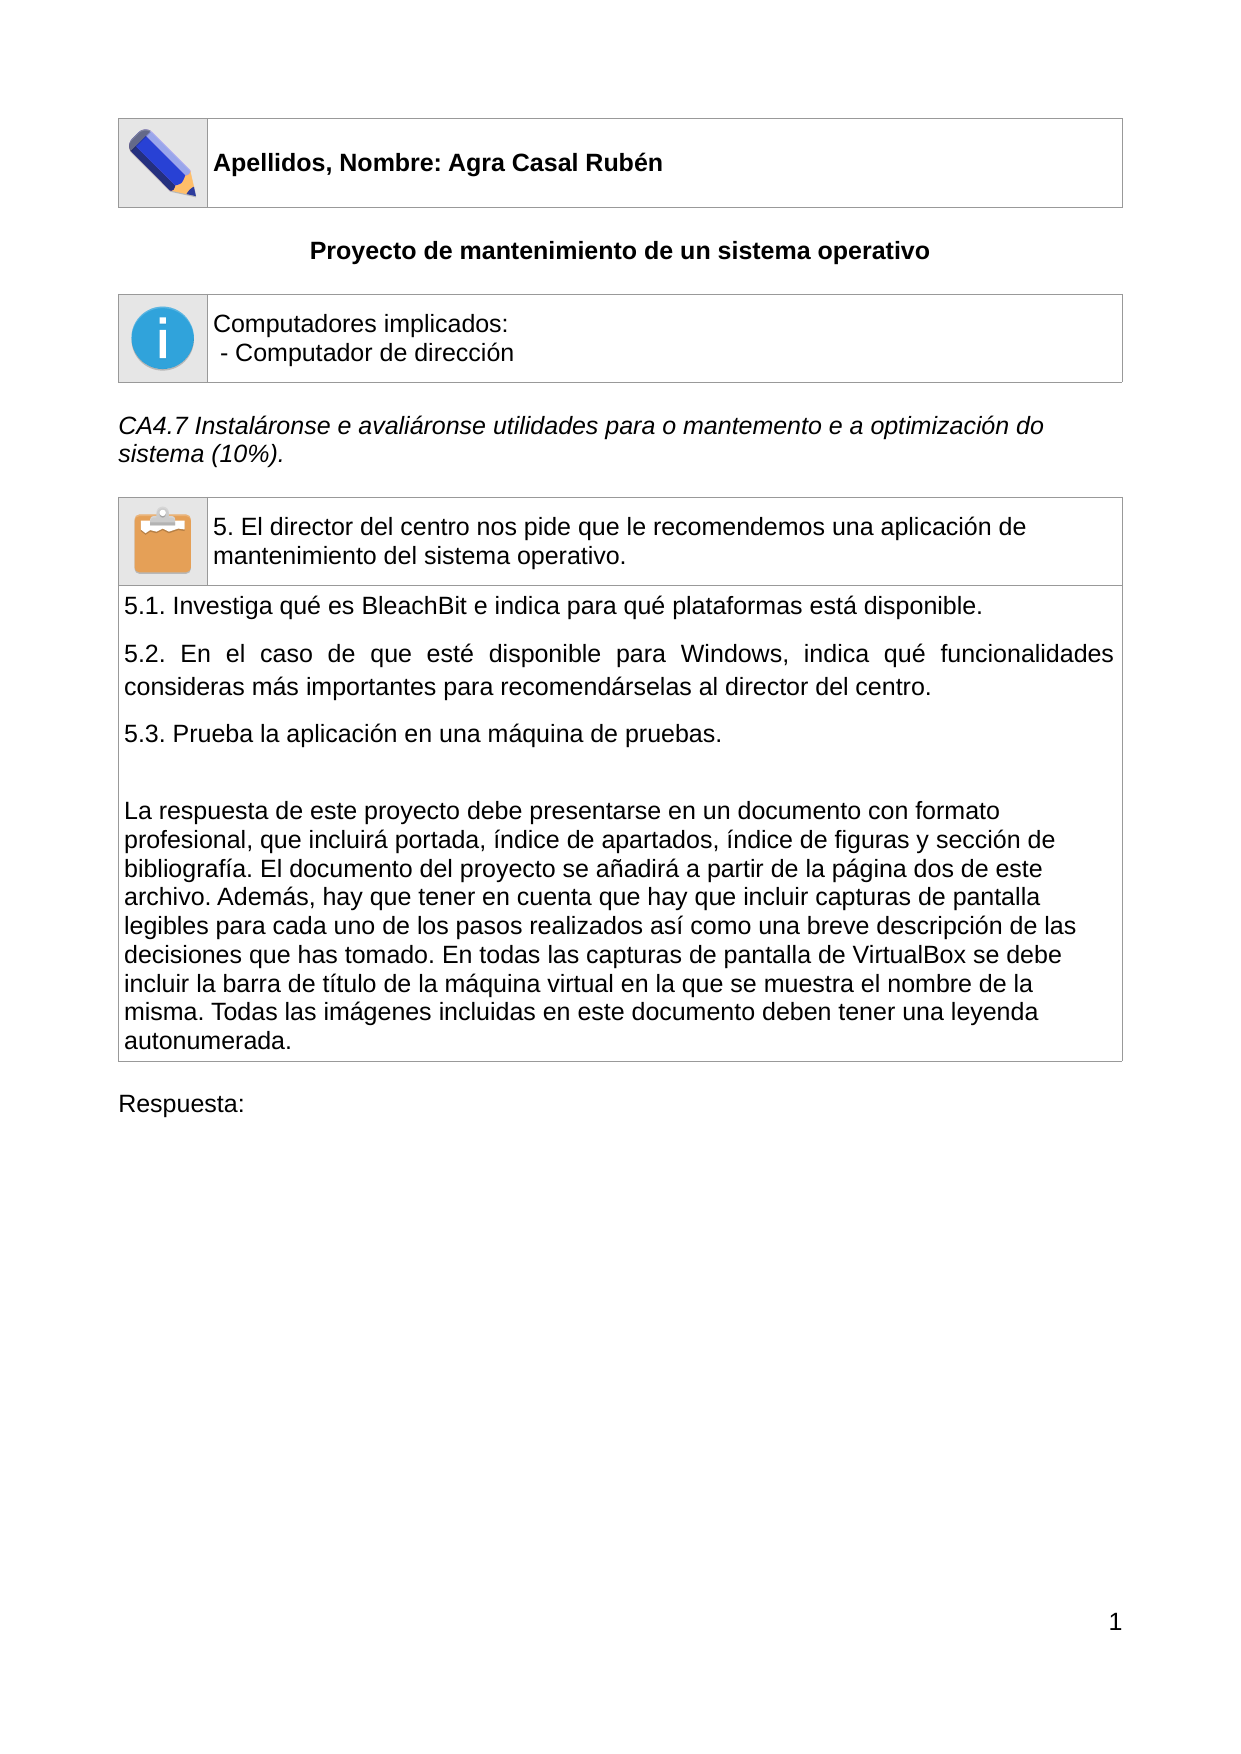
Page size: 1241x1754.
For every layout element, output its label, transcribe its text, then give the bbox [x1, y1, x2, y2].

table_header [119, 119, 207, 207]
table_header Apellidos, Nombre: Agra Casal Rubén [208, 119, 1122, 207]
text Respuesta: [118, 1089, 1122, 1118]
table_header [119, 295, 207, 382]
text CA4.7 Instaláronse e avaliáronse utilidades para o mantemento e a optimización do sistema (10%). [118, 411, 1122, 468]
table_header [119, 498, 207, 585]
text Proyecto de mantenimiento de un sistema operativo [118, 236, 1122, 265]
table_cell 5.1. Investiga qué es BleachBit e indica para qué plataformas está disponible. 5.2. En el caso de que esté disponible para Windows, indica qué funcionalidades consideras más importantes para recomendárselas al director del centro. 5.3. Prueba la aplicación en una máquina de pruebas. La respuesta de este proyecto debe presentarse en un documento con formato profesional, que incluirá portada, índice de apartados, índice de figuras y sección de bibliografía. El documento del proyecto se añadirá a partir de la página dos de este archivo. Además, hay que tener en cuenta que hay que incluir capturas de pantalla legibles para cada uno de los pasos realizados así como una breve descripción de las decisiones que has tomado. En todas las capturas de pantalla de VirtualBox se debe incluir la barra de título de la máquina virtual en la que se muestra el nombre de la misma. Todas las imágenes incluidas en este documento deben tener una leyenda autonumerada. [119, 586, 1122, 1061]
table_header 5. El director del centro nos pide que le recomendemos una aplicación de mantenimiento del sistema operativo. [208, 498, 1122, 585]
table_header Computadores implicados: - Computador de dirección [208, 295, 1122, 382]
